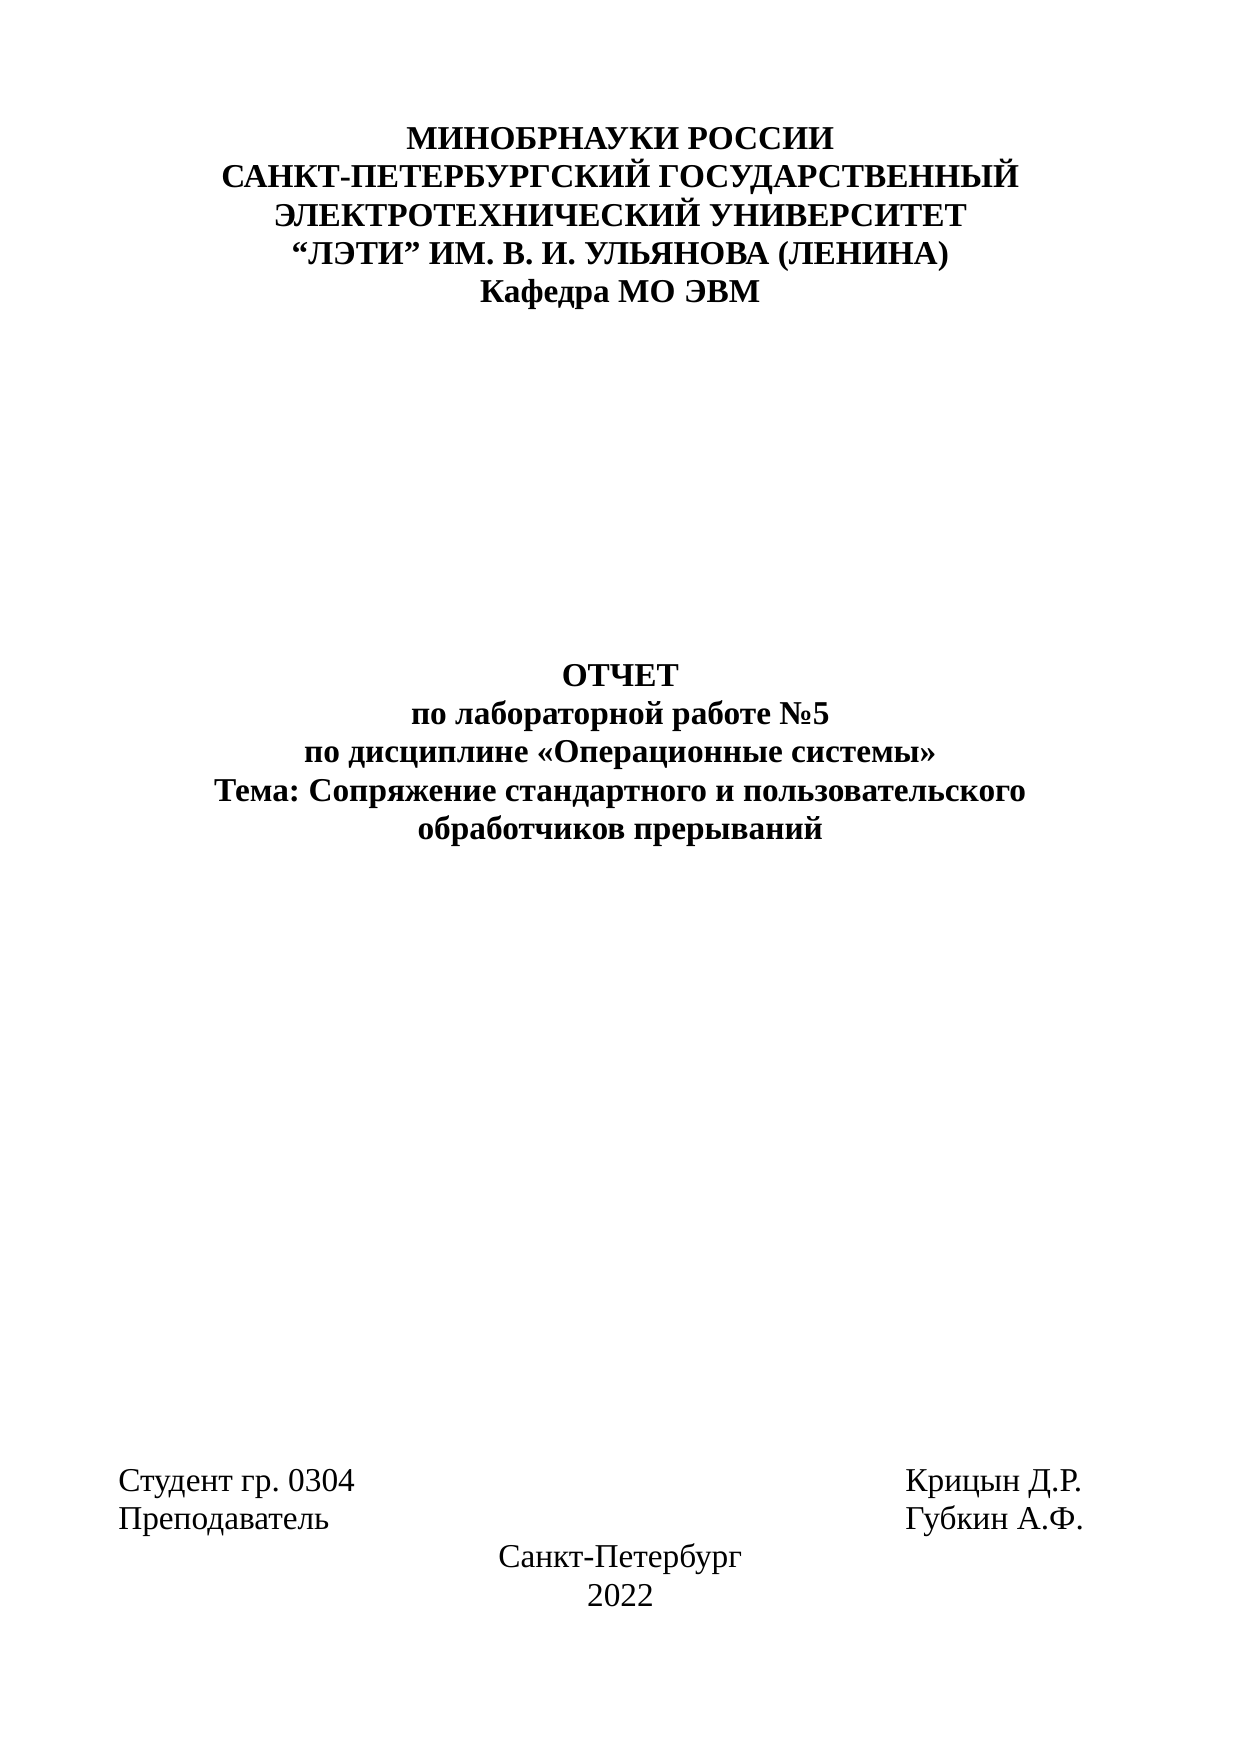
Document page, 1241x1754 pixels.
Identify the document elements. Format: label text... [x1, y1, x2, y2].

text ЭЛЕКТРОТЕХНИЧЕСКИЙ УНИВЕРСИТЕТ [118, 195, 1122, 233]
text МИНОБРНАУКИ РОССИИ [118, 118, 1122, 156]
text по дисциплине «Операционные системы» [118, 731, 1122, 770]
text Студент гр. 0304 Крицын Д.Р. [118, 1460, 1122, 1498]
text Кафедра МО ЭВМ [118, 271, 1122, 310]
text САНКТ-ПЕТЕРБУРГСКИЙ ГОСУДАРСТВЕННЫЙ [118, 156, 1122, 195]
text 2022 [118, 1575, 1122, 1613]
text Тема: Сопряжение стандартного и пользовательского обработчиков прерываний [118, 770, 1122, 846]
text “ЛЭТИ” ИМ. В. И. УЛЬЯНОВА (ЛЕНИНА) [118, 233, 1122, 271]
text Санкт-Петербург [118, 1536, 1122, 1575]
text Преподаватель Губкин А.Ф. [118, 1498, 1122, 1536]
text по лабораторной работе №5 [118, 693, 1122, 731]
text ОТЧЕТ [118, 655, 1122, 693]
